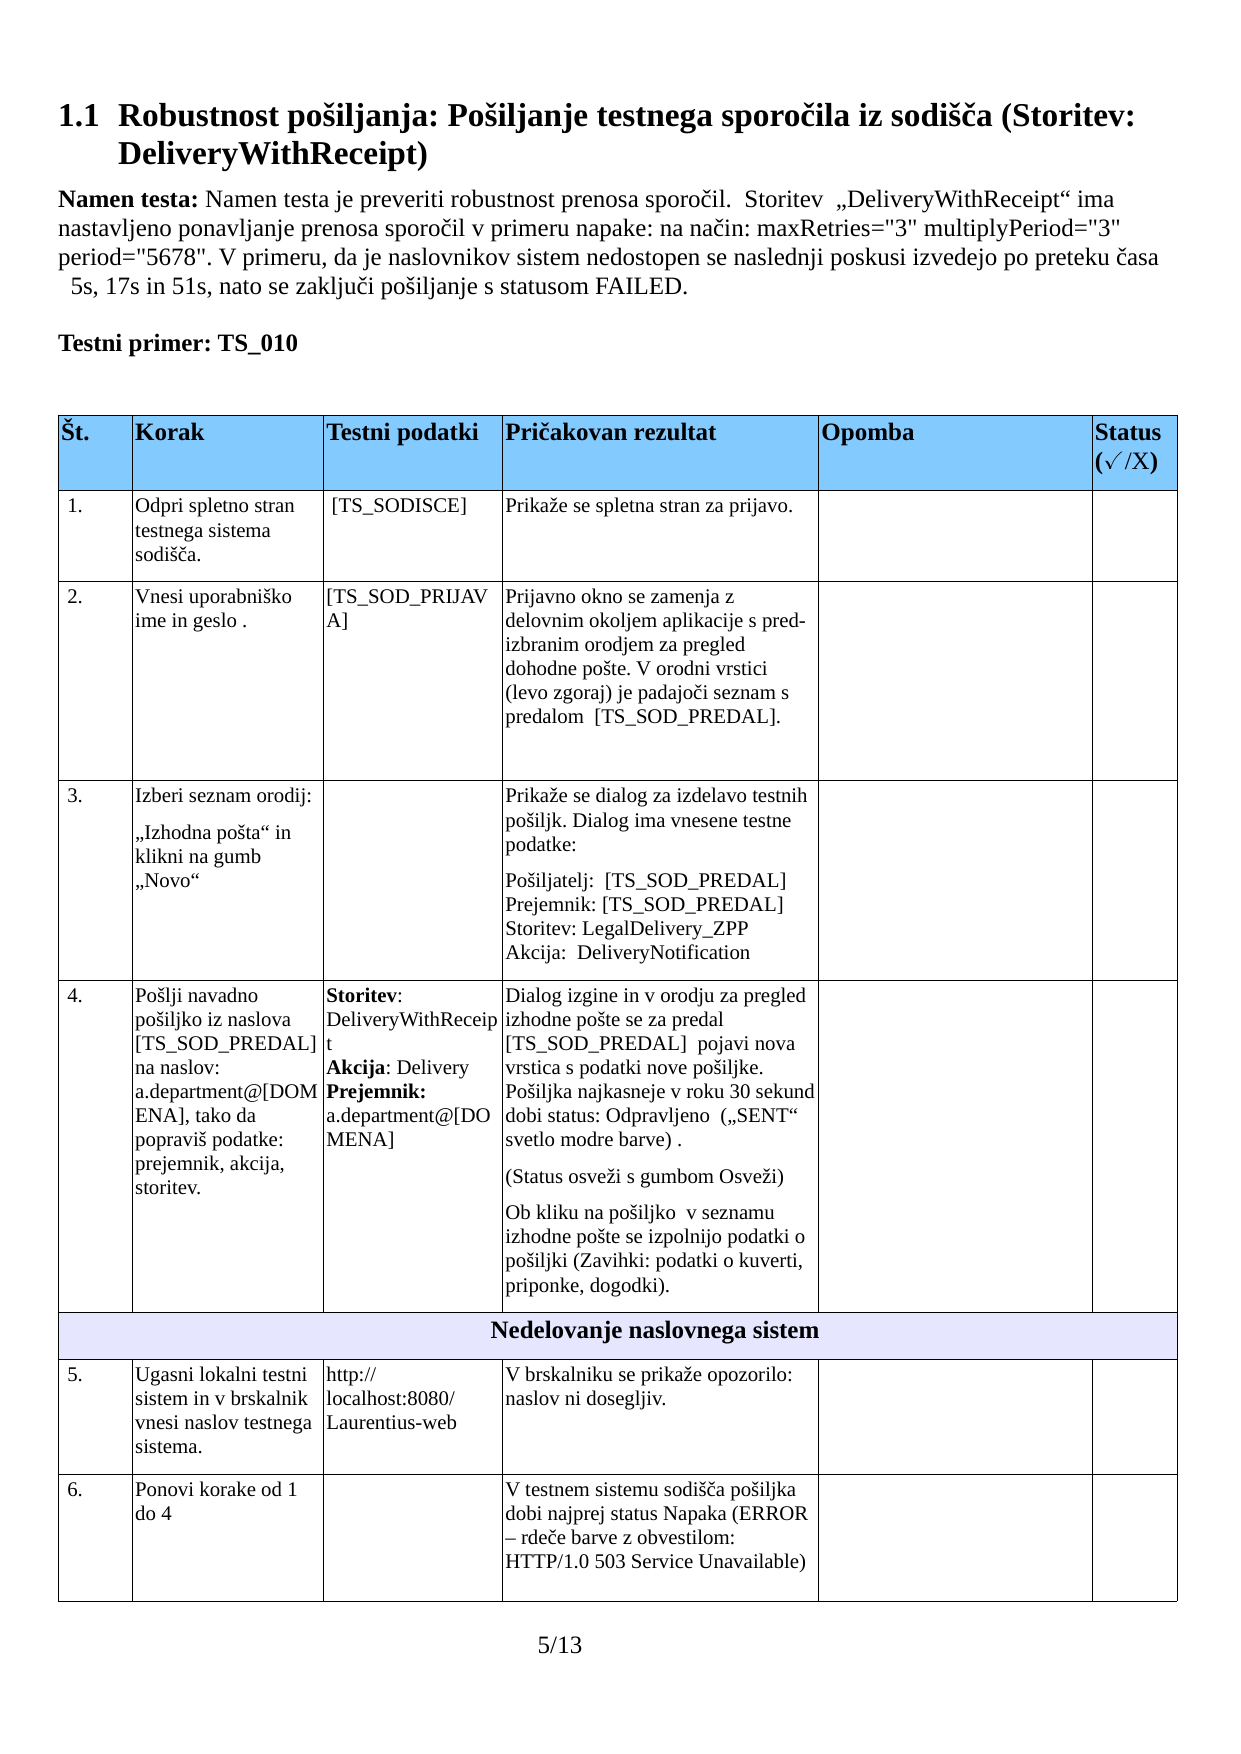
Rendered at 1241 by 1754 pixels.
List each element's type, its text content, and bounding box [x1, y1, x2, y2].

table_header Opomba [819, 416, 1092, 490]
table_cell [59, 582, 132, 780]
table_cell [819, 1360, 1092, 1474]
table_cell [324, 781, 502, 980]
table_cell http://localhost:8080/Laurentius-web [324, 1360, 502, 1474]
table_cell Ugasni lokalni testni sistem in v brskalnik vnesi naslov testnega sistema. [133, 1360, 323, 1474]
table_cell [1093, 582, 1177, 780]
table_cell [59, 981, 132, 1312]
table_cell [819, 981, 1092, 1312]
table_cell [324, 1475, 502, 1601]
table_cell [1093, 1360, 1177, 1474]
table_cell [819, 1475, 1092, 1601]
table_cell [59, 781, 132, 980]
table_header Testni podatki [324, 416, 502, 490]
table_cell [59, 1360, 132, 1474]
table_cell Prikaže se dialog za izdelavo testnih pošiljk. Dialog ima vnesene testne podatke: Pošiljatelj: [TS_SOD_PREDAL] Prejemnik: [TS_SOD_PREDAL] Storitev: LegalDelivery_ZPP Akcija: DeliveryNotification [503, 781, 818, 980]
table_cell [1093, 981, 1177, 1312]
table_cell Ponovi korake od 1 do 4 [133, 1475, 323, 1601]
table_cell Prijavno okno se zamenja z delovnim okoljem aplikacije s pred-izbranim orodjem za pregled dohodne pošte. V orodni vrstici (levo zgoraj) je padajoči seznam s predalom [TS_SOD_PREDAL]. [503, 582, 818, 780]
text Namen testa: Namen testa je preveriti robustnost prenosa sporočil. Storitev „DeliveryWithReceipt“ ima nastavljeno ponavljanje prenosa sporočil v primeru napake: na način: maxRetries="3" multiplyPeriod="3" period="5678". V primeru, da je naslovnikov sistem nedostopen se naslednji poskusi izvedejo po preteku časa [58, 184, 1177, 271]
text 5s, 17s in 51s, nato se zaključi pošiljanje s statusom FAILED. [58, 271, 1177, 299]
table_cell V testnem sistemu sodišča pošiljka dobi najprej status Napaka (ERROR – rdeče barve z obvestilom: HTTP/1.0 503 Service Unavailable) [503, 1475, 818, 1601]
text Testni primer: TS_010 [58, 328, 1177, 357]
table_header Status (✓/X) [1093, 416, 1177, 490]
table_cell Storitev: DeliveryWithReceipt Akcija: Delivery Prejemnik: a.department@[DOMENA] [324, 981, 502, 1312]
table_cell Odpri spletno stran testnega sistema sodišča. [133, 491, 323, 581]
table_cell Prikaže se spletna stran za prijavo. [503, 491, 818, 581]
table_cell [59, 1475, 132, 1601]
table_header Korak [133, 416, 323, 490]
table_cell [1093, 1475, 1177, 1601]
table_cell [819, 491, 1092, 581]
table_cell [819, 582, 1092, 780]
table_cell [1093, 781, 1177, 980]
table_cell [1093, 491, 1177, 581]
subtitle Robustnost pošiljanja: Pošiljanje testnega sporočila iz sodišča (Storitev: DeliveryWithReceipt) [58, 95, 1177, 172]
table_cell Izberi seznam orodij: „Izhodna pošta“ in klikni na gumb „Novo“ [133, 781, 323, 980]
table_cell [59, 491, 132, 581]
table_header Št. [59, 416, 132, 490]
table_header Pričakovan rezultat [503, 416, 818, 490]
table_cell Vnesi uporabniško ime in geslo . [133, 582, 323, 780]
table_cell [819, 781, 1092, 980]
table_cell Dialog izgine in v orodju za pregled izhodne pošte se za predal [TS_SOD_PREDAL] pojavi nova vrstica s podatki nove pošiljke. Pošiljka najkasneje v roku 30 sekund dobi status: Odpravljeno („SENT“ svetlo modre barve) . (Status osveži s gumbom Osveži) Ob kliku na pošiljko v seznamu izhodne pošte se izpolnijo podatki o pošiljki (Zavihki: podatki o kuverti, priponke, dogodki). [503, 981, 818, 1312]
table_cell [TS_SODISCE] [324, 491, 502, 581]
table_cell Nedelovanje naslovnega sistem [59, 1313, 1177, 1359]
table_cell V brskalniku se prikaže opozorilo: naslov ni dosegljiv. [503, 1360, 818, 1474]
table_cell Pošlji navadno pošiljko iz naslova [TS_SOD_PREDAL] na naslov: a.department@[DOMENA], tako da popraviš podatke: prejemnik, akcija, storitev. [133, 981, 323, 1312]
table_cell [TS_SOD_PRIJAVA] [324, 582, 502, 780]
